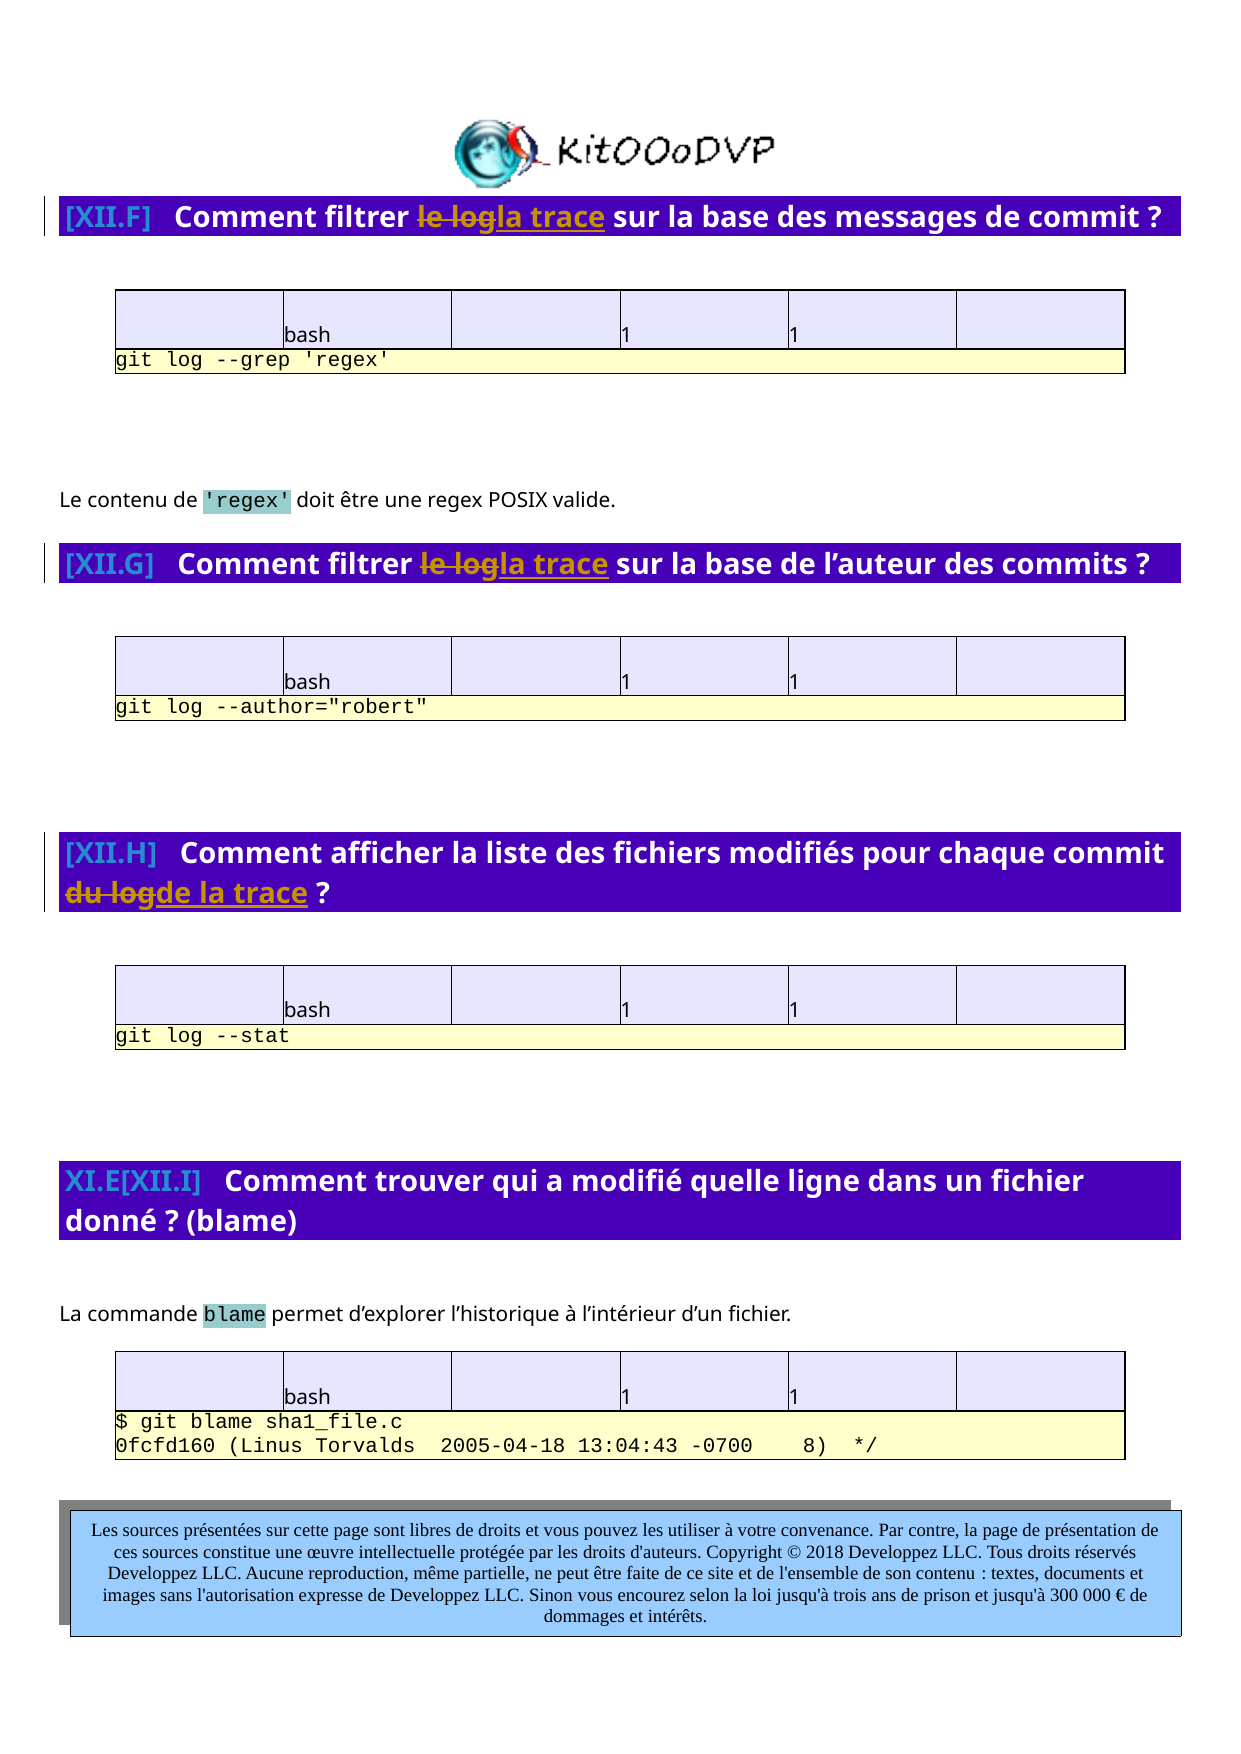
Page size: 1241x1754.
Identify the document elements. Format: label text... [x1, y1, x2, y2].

text La commande blame permet d’explorer l’historique à l’intérieur d’un fichier. [59, 1299, 1181, 1328]
table_header 1 [621, 291, 788, 348]
table_header bash [284, 637, 451, 695]
table_header [116, 291, 283, 348]
table_header 1 [789, 966, 956, 1024]
table_header [116, 1352, 283, 1410]
table_header 1 [789, 291, 956, 348]
table_header [452, 1352, 620, 1410]
table_header [452, 966, 620, 1024]
subtitle Comment afficher la liste des fichiers modifiés pour chaque commit de la trace ? [59, 832, 1181, 912]
table_header bash [284, 966, 451, 1024]
subtitle Comment trouver qui a modifié quelle ligne dans un fichier donné ? (blame) [59, 1161, 1181, 1240]
table_header [452, 291, 620, 348]
subtitle Comment filtrer la trace sur la base des messages de commit ? [59, 196, 1181, 236]
table_header 1 [621, 637, 788, 695]
table_header 1 [621, 1352, 788, 1410]
text Le contenu de 'regex' doit être une regex POSIX valide. [59, 485, 1181, 514]
picture [453, 118, 781, 191]
table_header [957, 291, 1124, 348]
subtitle Comment filtrer la trace sur la base de l’auteur des commits ? [59, 543, 1181, 583]
table_header [116, 966, 283, 1024]
table_header bash [284, 1352, 451, 1410]
table_header [957, 1352, 1124, 1410]
table_header [957, 637, 1124, 695]
table_header 1 [621, 966, 788, 1024]
table_header [116, 637, 283, 695]
table_header [452, 637, 620, 695]
table_header [957, 966, 1124, 1024]
table_header bash [284, 291, 451, 348]
table_header 1 [789, 1352, 956, 1410]
table_header 1 [789, 637, 956, 695]
